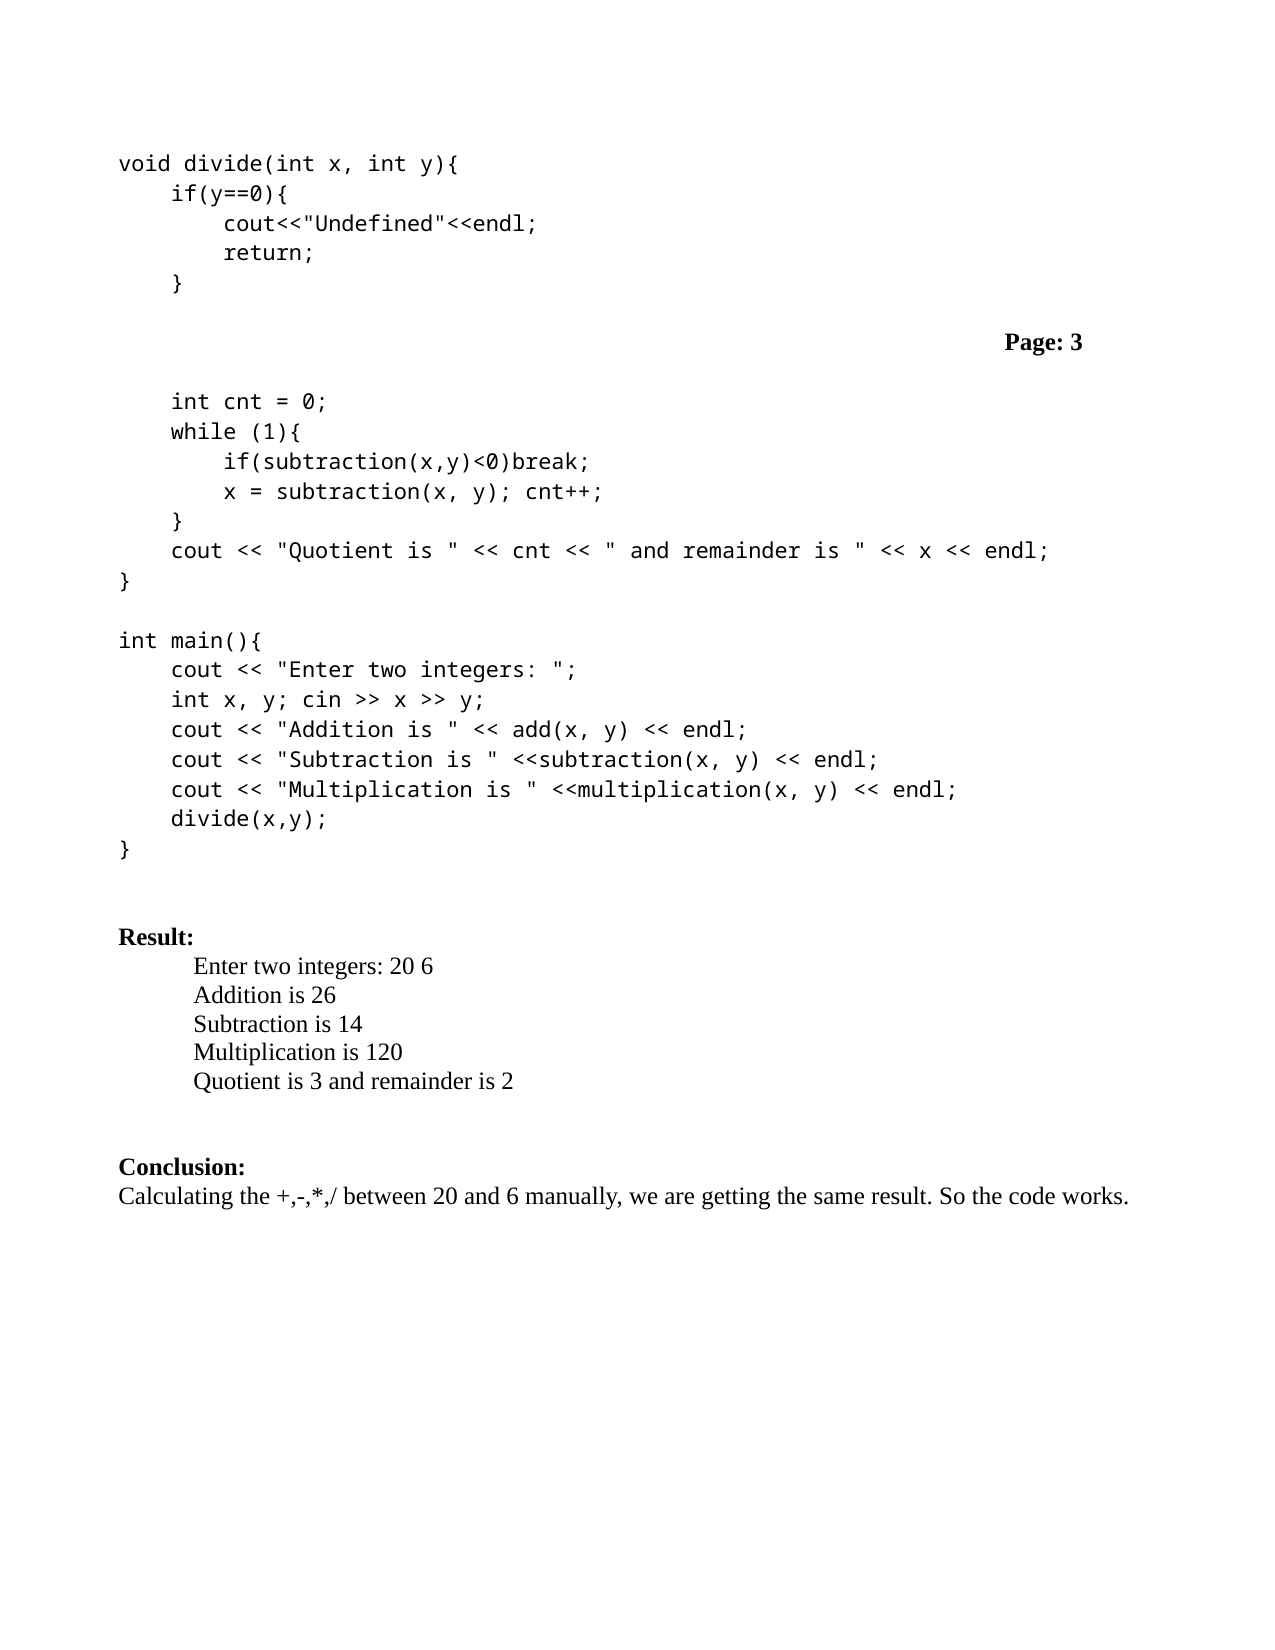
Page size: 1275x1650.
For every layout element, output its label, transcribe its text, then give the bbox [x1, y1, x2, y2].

text int main(){ [118, 624, 1157, 654]
text cout << "Enter two integers: "; [118, 654, 1157, 684]
text int x, y; cin >> x >> y; [118, 684, 1157, 714]
text divide(x,y); [118, 803, 1157, 833]
text x = subtraction(x, y); cnt++; [118, 476, 1157, 505]
text if(y==0){ [118, 178, 1157, 207]
text int cnt = 0; [118, 386, 1157, 416]
text void divide(int x, int y){ [118, 148, 1157, 178]
text cout << "Multiplication is " <<multiplication(x, y) << endl; [118, 773, 1157, 803]
text Enter two integers: 20 6 [193, 951, 1157, 980]
text Calculating the +,-,*,/ between 20 and 6 manually, we are getting the same result. So the code works. [118, 1181, 1157, 1210]
text } [118, 267, 1157, 297]
text while (1){ [118, 416, 1157, 446]
text cout << "Subtraction is " <<subtraction(x, y) << endl; [118, 744, 1157, 773]
text Multiplication is 120 [193, 1037, 1157, 1066]
text Conclusion: [118, 1152, 1157, 1181]
text Subtraction is 14 [193, 1009, 1157, 1037]
text Quotient is 3 and remainder is 2 [193, 1066, 1157, 1095]
text } [118, 833, 1157, 863]
text cout << "Quotient is " << cnt << " and remainder is " << x << endl; [118, 535, 1157, 565]
text if(subtraction(x,y)<0)break; [118, 446, 1157, 476]
text } [118, 565, 1157, 595]
text Addition is 26 [193, 980, 1157, 1009]
text cout << "Addition is " << add(x, y) << endl; [118, 714, 1157, 744]
text } [118, 505, 1157, 535]
text Page: 3 [118, 327, 1157, 356]
text return; [118, 237, 1157, 267]
text cout<<"Undefined"<<endl; [118, 207, 1157, 237]
text Result: [118, 922, 1157, 951]
